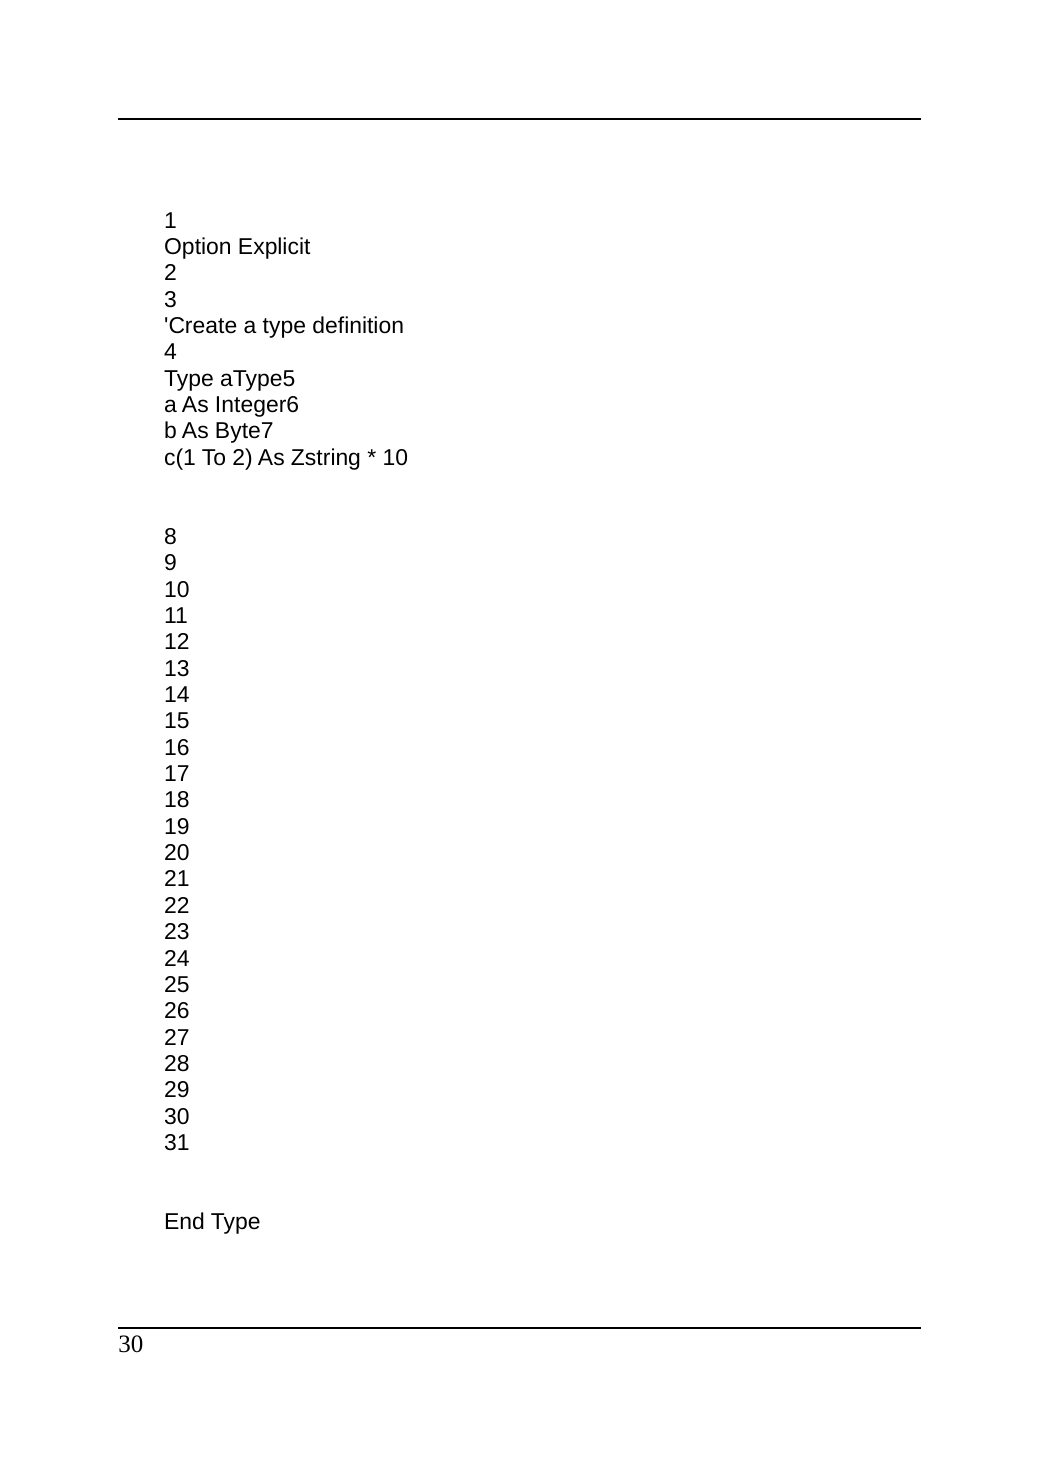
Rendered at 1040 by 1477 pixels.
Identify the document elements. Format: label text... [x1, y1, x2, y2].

text 28 [118, 1050, 921, 1076]
text 20 [118, 839, 921, 865]
text 12 [118, 628, 921, 654]
text 18 [118, 786, 921, 813]
text Option Explicit [118, 233, 921, 259]
text 3 [118, 286, 921, 312]
text b As Byte7 [118, 417, 921, 444]
text 'Create a type definition [118, 312, 921, 338]
text 11 [118, 602, 921, 628]
text 24 [118, 944, 921, 971]
text 14 [118, 681, 921, 707]
text End Type [118, 1208, 921, 1234]
text 26 [118, 997, 921, 1023]
text 25 [118, 971, 921, 997]
text 2 [118, 259, 921, 286]
text 22 [118, 892, 921, 918]
text 17 [118, 760, 921, 786]
text 1 [118, 207, 921, 233]
text Type aType5 [118, 365, 921, 391]
text 9 [118, 549, 921, 576]
text 27 [118, 1023, 921, 1050]
text a As Integer6 [118, 391, 921, 417]
text 10 [118, 576, 921, 602]
text 8 [118, 523, 921, 549]
text 23 [118, 918, 921, 944]
text 16 [118, 734, 921, 760]
text 21 [118, 865, 921, 892]
text 31 [118, 1129, 921, 1155]
text 29 [118, 1076, 921, 1103]
text 30 [118, 1103, 921, 1129]
text c(1 To 2) As Zstring * 10 [118, 444, 921, 470]
text 4 [118, 338, 921, 365]
text 19 [118, 813, 921, 839]
text 13 [118, 654, 921, 681]
text 15 [118, 707, 921, 734]
